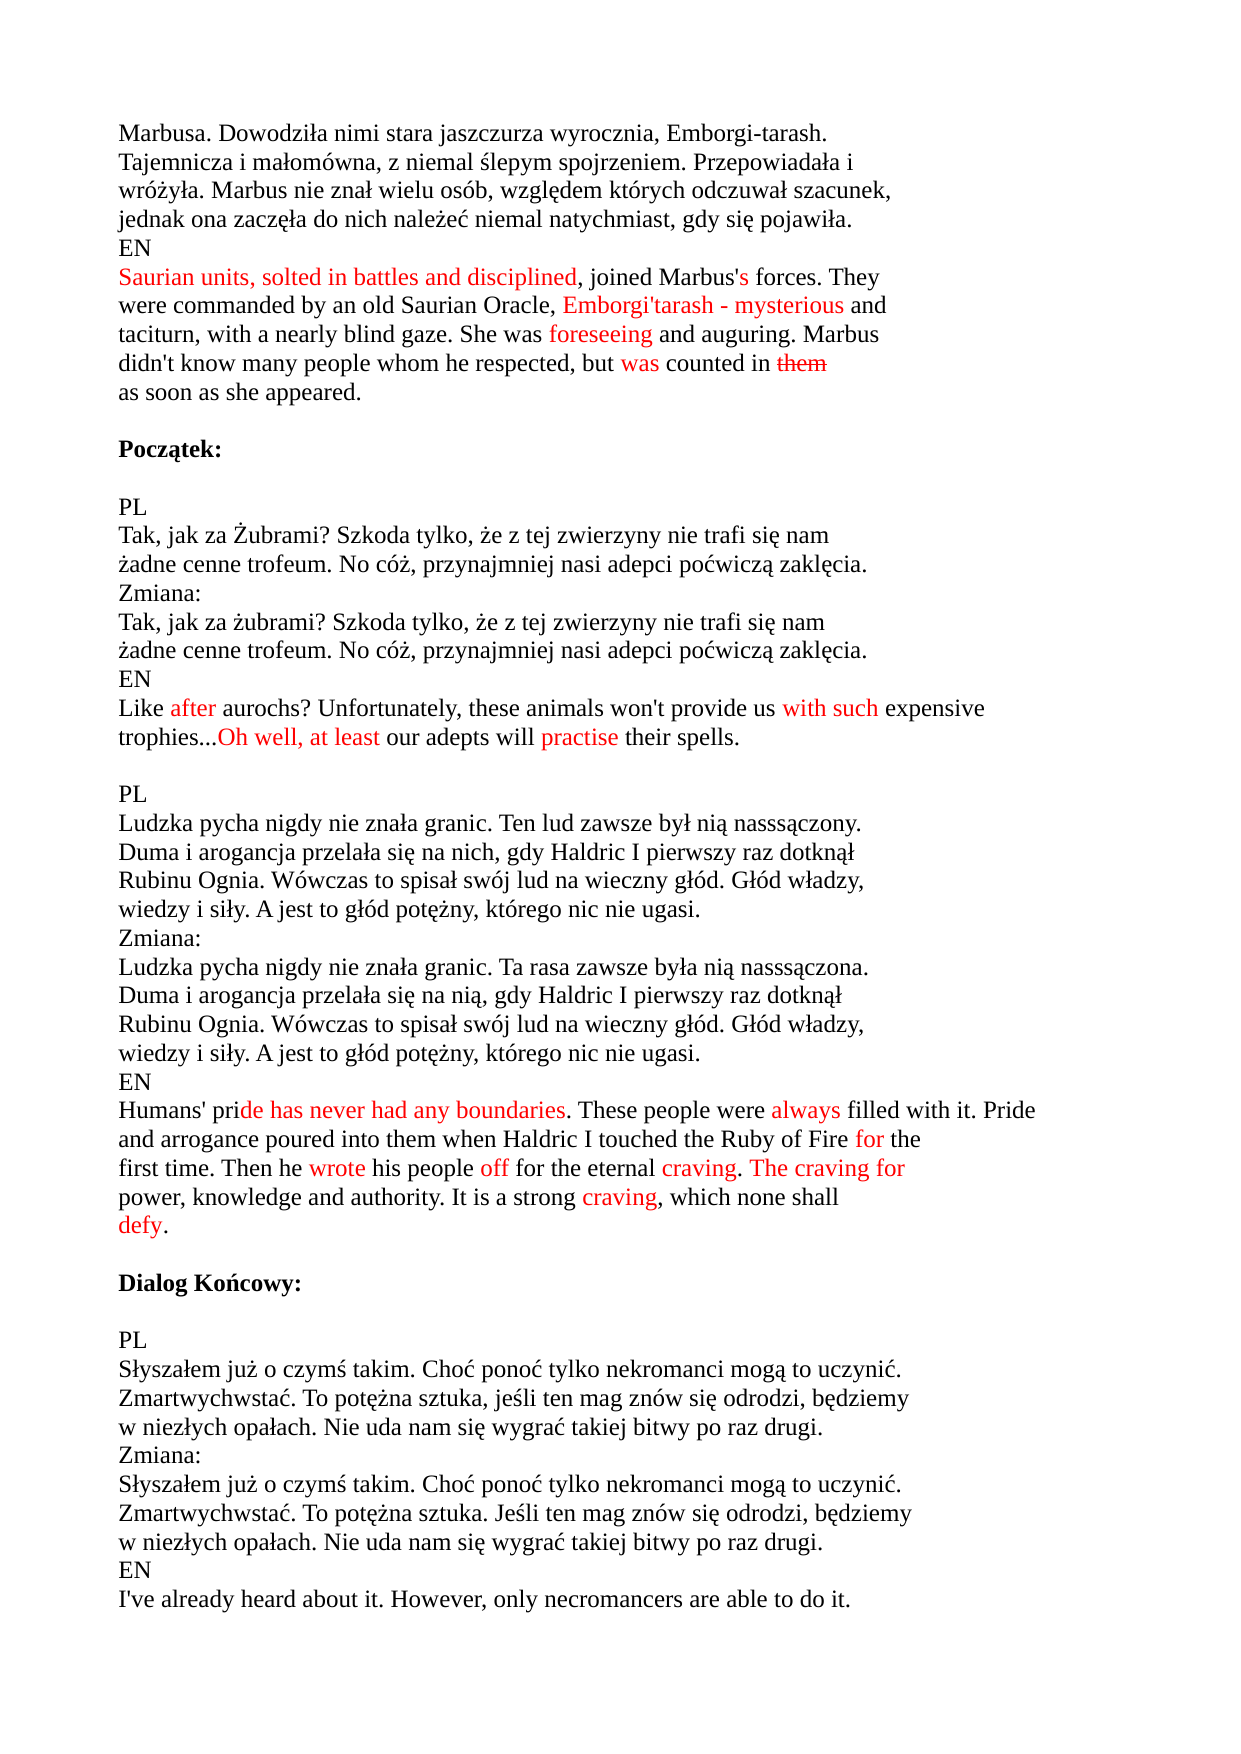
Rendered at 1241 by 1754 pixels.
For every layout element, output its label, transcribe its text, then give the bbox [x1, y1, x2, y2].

text and arrogance poured into them when Haldric I touched the Ruby of Fire for the [118, 1124, 1122, 1153]
text PL [118, 492, 1122, 521]
text Ludzka pycha nigdy nie znała granic. Ten lud zawsze był nią nasssączony. [118, 808, 1122, 837]
text Rubinu Ognia. Wówczas to spisał swój lud na wieczny głód. Głód władzy, [118, 1009, 1122, 1038]
text Zmiana: [118, 923, 1122, 952]
text Duma i arogancja przelała się na nich, gdy Haldric I pierwszy raz dotknął [118, 837, 1122, 866]
text EN [118, 233, 1122, 262]
text EN [118, 1556, 1122, 1584]
text Zmartwychwstać. To potężna sztuka, jeśli ten mag znów się odrodzi, będziemy [118, 1383, 1122, 1412]
text Początek: [118, 434, 1122, 463]
text Rubinu Ognia. Wówczas to spisał swój lud na wieczny głód. Głód władzy, [118, 866, 1122, 894]
text PL [118, 779, 1122, 808]
text Humans' pride has never had any boundaries. These people were always filled with it. Pride [118, 1096, 1122, 1124]
text wróżyła. Marbus nie znał wielu osób, względem których odczuwał szacunek, [118, 176, 1122, 204]
text Saurian units, solted in battles and disciplined, joined Marbus's forces. They [118, 262, 1122, 291]
text first time. Then he wrote his people off for the eternal craving. The craving for [118, 1153, 1122, 1182]
text w niezłych opałach. Nie uda nam się wygrać takiej bitwy po raz drugi. [118, 1412, 1122, 1441]
text Zmiana: [118, 1441, 1122, 1469]
text Ludzka pycha nigdy nie znała granic. Ta rasa zawsze była nią nasssączona. [118, 952, 1122, 981]
text power, knowledge and authority. It is a strong craving, which none shall [118, 1182, 1122, 1211]
text żadne cenne trofeum. No cóż, przynajmniej nasi adepci poćwiczą zaklęcia. [118, 549, 1122, 578]
text Zmiana: [118, 578, 1122, 607]
text Like after aurochs? Unfortunately, these animals won't provide us with such expensive [118, 693, 1122, 722]
text wiedzy i siły. A jest to głód potężny, którego nic nie ugasi. [118, 894, 1122, 923]
text EN [118, 1067, 1122, 1096]
text were commanded by an old Saurian Oracle, Emborgi'tarash - mysterious and [118, 291, 1122, 319]
text Duma i arogancja przelała się na nią, gdy Haldric I pierwszy raz dotknął [118, 981, 1122, 1009]
text Słyszałem już o czymś takim. Choć ponoć tylko nekromanci mogą to uczynić. [118, 1354, 1122, 1383]
text as soon as she appeared. [118, 377, 1122, 406]
text jednak ona zaczęła do nich należeć niemal natychmiast, gdy się pojawiła. [118, 204, 1122, 233]
text I've already heard about it. However, only necromancers are able to do it. [118, 1584, 1122, 1613]
text Tak, jak za Żubrami? Szkoda tylko, że z tej zwierzyny nie trafi się nam [118, 521, 1122, 549]
text Tajemnicza i małomówna, z niemal ślepym spojrzeniem. Przepowiadała i [118, 147, 1122, 176]
text didn't know many people whom he respected, but was counted in them [118, 348, 1122, 377]
text Słyszałem już o czymś takim. Choć ponoć tylko nekromanci mogą to uczynić. [118, 1469, 1122, 1498]
text Tak, jak za żubrami? Szkoda tylko, że z tej zwierzyny nie trafi się nam [118, 607, 1122, 636]
text Dialog Końcowy: [118, 1268, 1122, 1297]
text defy. [118, 1211, 1122, 1239]
text wiedzy i siły. A jest to głód potężny, którego nic nie ugasi. [118, 1038, 1122, 1067]
text w niezłych opałach. Nie uda nam się wygrać takiej bitwy po raz drugi. [118, 1527, 1122, 1556]
text taciturn, with a nearly blind gaze. She was foreseeing and auguring. Marbus [118, 319, 1122, 348]
text Marbusa. Dowodziła nimi stara jaszczurza wyrocznia, Emborgi-tarash. [118, 118, 1122, 147]
text Zmartwychwstać. To potężna sztuka. Jeśli ten mag znów się odrodzi, będziemy [118, 1498, 1122, 1527]
text PL [118, 1326, 1122, 1354]
text trophies...Oh well, at least our adepts will practise their spells. [118, 722, 1122, 751]
text żadne cenne trofeum. No cóż, przynajmniej nasi adepci poćwiczą zaklęcia. [118, 636, 1122, 664]
text EN [118, 664, 1122, 693]
